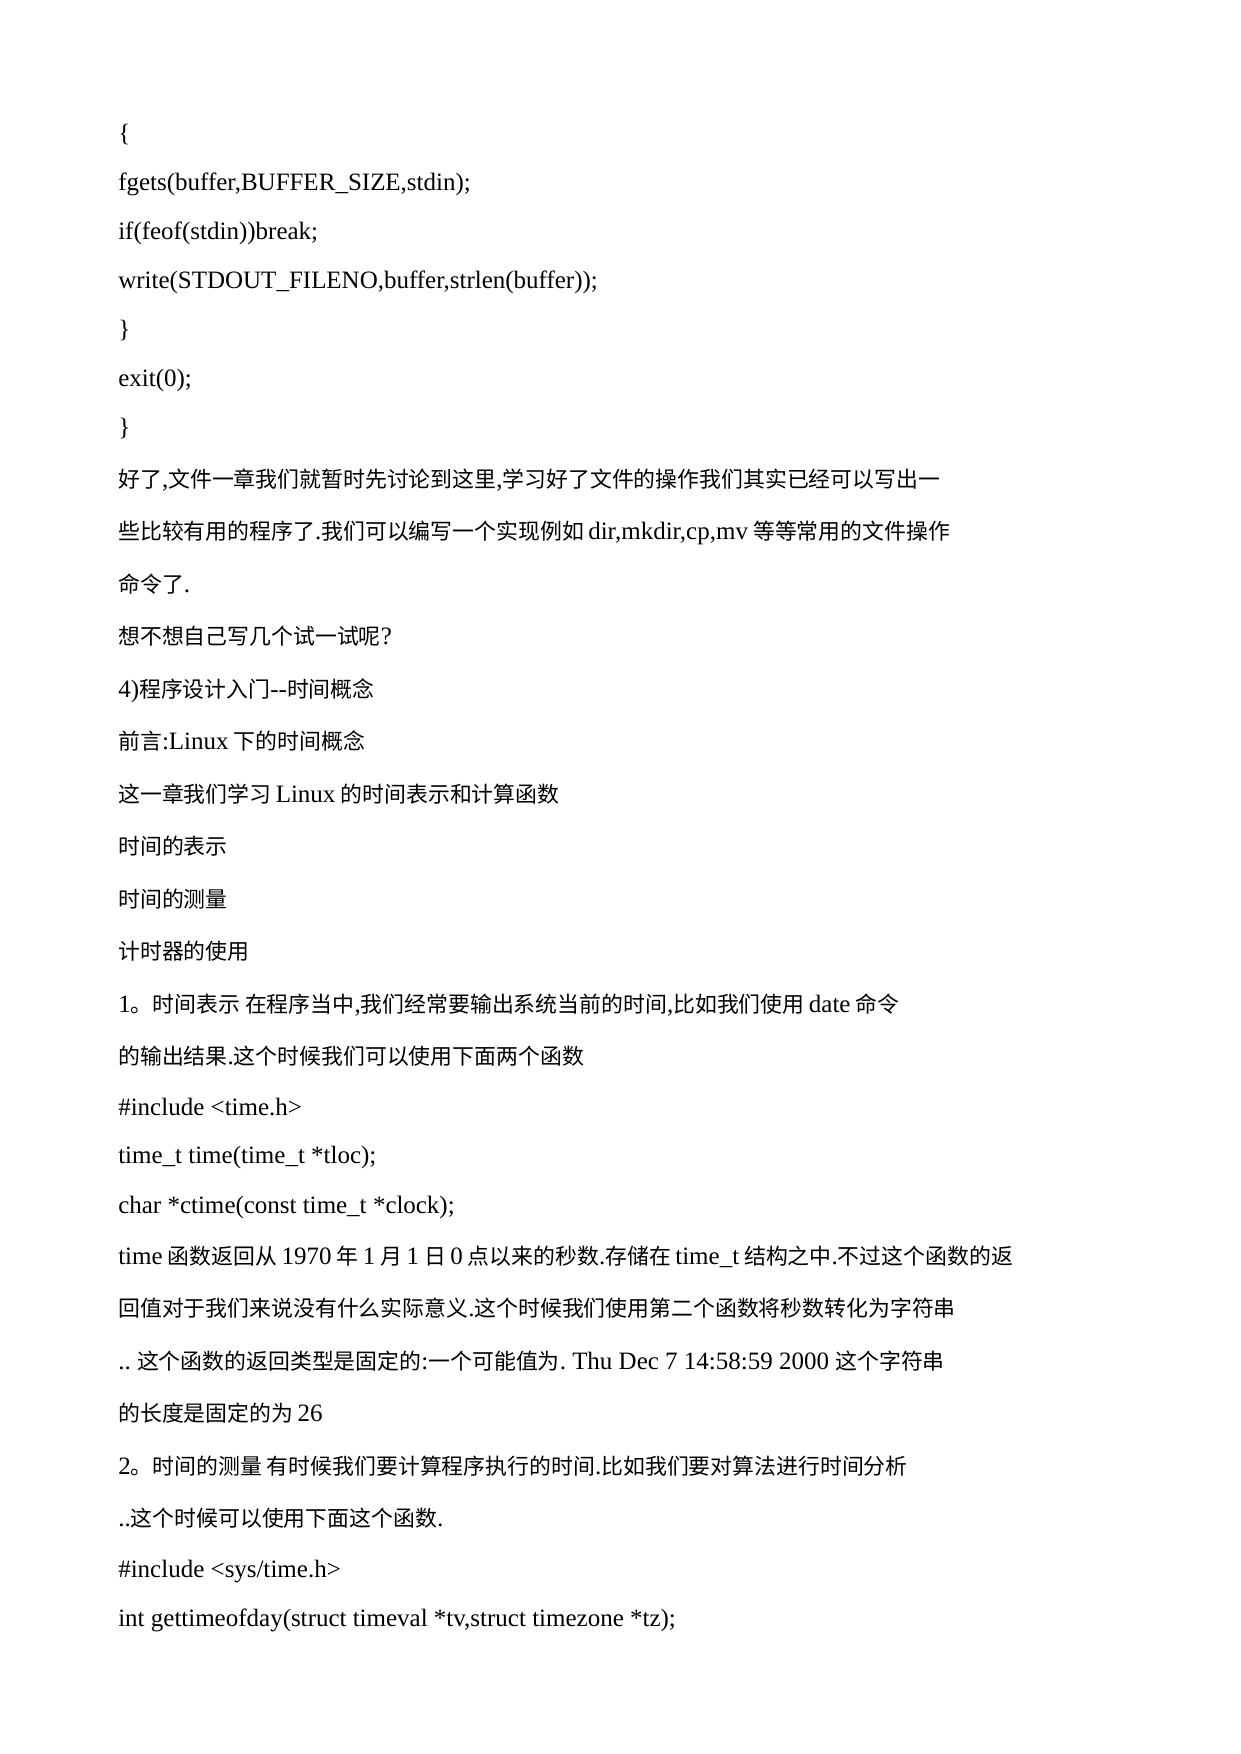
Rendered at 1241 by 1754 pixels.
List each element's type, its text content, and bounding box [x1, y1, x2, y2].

text 的长度是固定的为26 [118, 1396, 1122, 1428]
text int gettimeofday(struct timeval *tv,struct timezone *tz); [118, 1603, 1122, 1632]
text #include <time.h> [118, 1092, 1122, 1120]
text 的输出结果.这个时候我们可以使用下面两个函数 [118, 1039, 1122, 1071]
text ..这个时候可以使用下面这个函数. [118, 1501, 1122, 1533]
text 些比较有用的程序了.我们可以编写一个实现例如dir,mkdir,cp,mv等等常用的文件操作 [118, 514, 1122, 546]
text 好了,文件一章我们就暂时先讨论到这里,学习好了文件的操作我们其实已经可以写出一 [118, 462, 1122, 493]
text 1。时间表示 在程序当中,我们经常要输出系统当前的时间,比如我们使用date命令 [118, 987, 1122, 1018]
text #include <sys/time.h> [118, 1554, 1122, 1582]
text 前言:Linux下的时间概念 [118, 724, 1122, 756]
text char *ctime(const time_t *clock); [118, 1190, 1122, 1218]
text } [118, 314, 1122, 343]
text { [118, 118, 1122, 147]
text .. 这个函数的返回类型是固定的:一个可能值为. Thu Dec 7 14:58:59 2000 这个字符串 [118, 1344, 1122, 1375]
text exit(0); [118, 363, 1122, 392]
text 回值对于我们来说没有什么实际意义.这个时候我们使用第二个函数将秒数转化为字符串 [118, 1291, 1122, 1323]
text fgets(buffer,BUFFER_SIZE,stdin); [118, 167, 1122, 196]
text 想不想自己写几个试一试呢? [118, 619, 1122, 651]
text time函数返回从1970年1月1日0点以来的秒数.存储在time_t结构之中.不过这个函数的返 [118, 1239, 1122, 1270]
text 时间的测量 [118, 882, 1122, 913]
text 2。时间的测量 有时候我们要计算程序执行的时间.比如我们要对算法进行时间分析 [118, 1449, 1122, 1480]
text write(STDOUT_FILENO,buffer,strlen(buffer)); [118, 265, 1122, 294]
text 计时器的使用 [118, 934, 1122, 966]
text 命令了. [118, 567, 1122, 598]
text 这一章我们学习Linux的时间表示和计算函数 [118, 777, 1122, 808]
text 时间的表示 [118, 829, 1122, 861]
text time_t time(time_t *tloc); [118, 1141, 1122, 1169]
text if(feof(stdin))break; [118, 216, 1122, 245]
text 4)程序设计入门--时间概念 [118, 672, 1122, 703]
text } [118, 412, 1122, 441]
